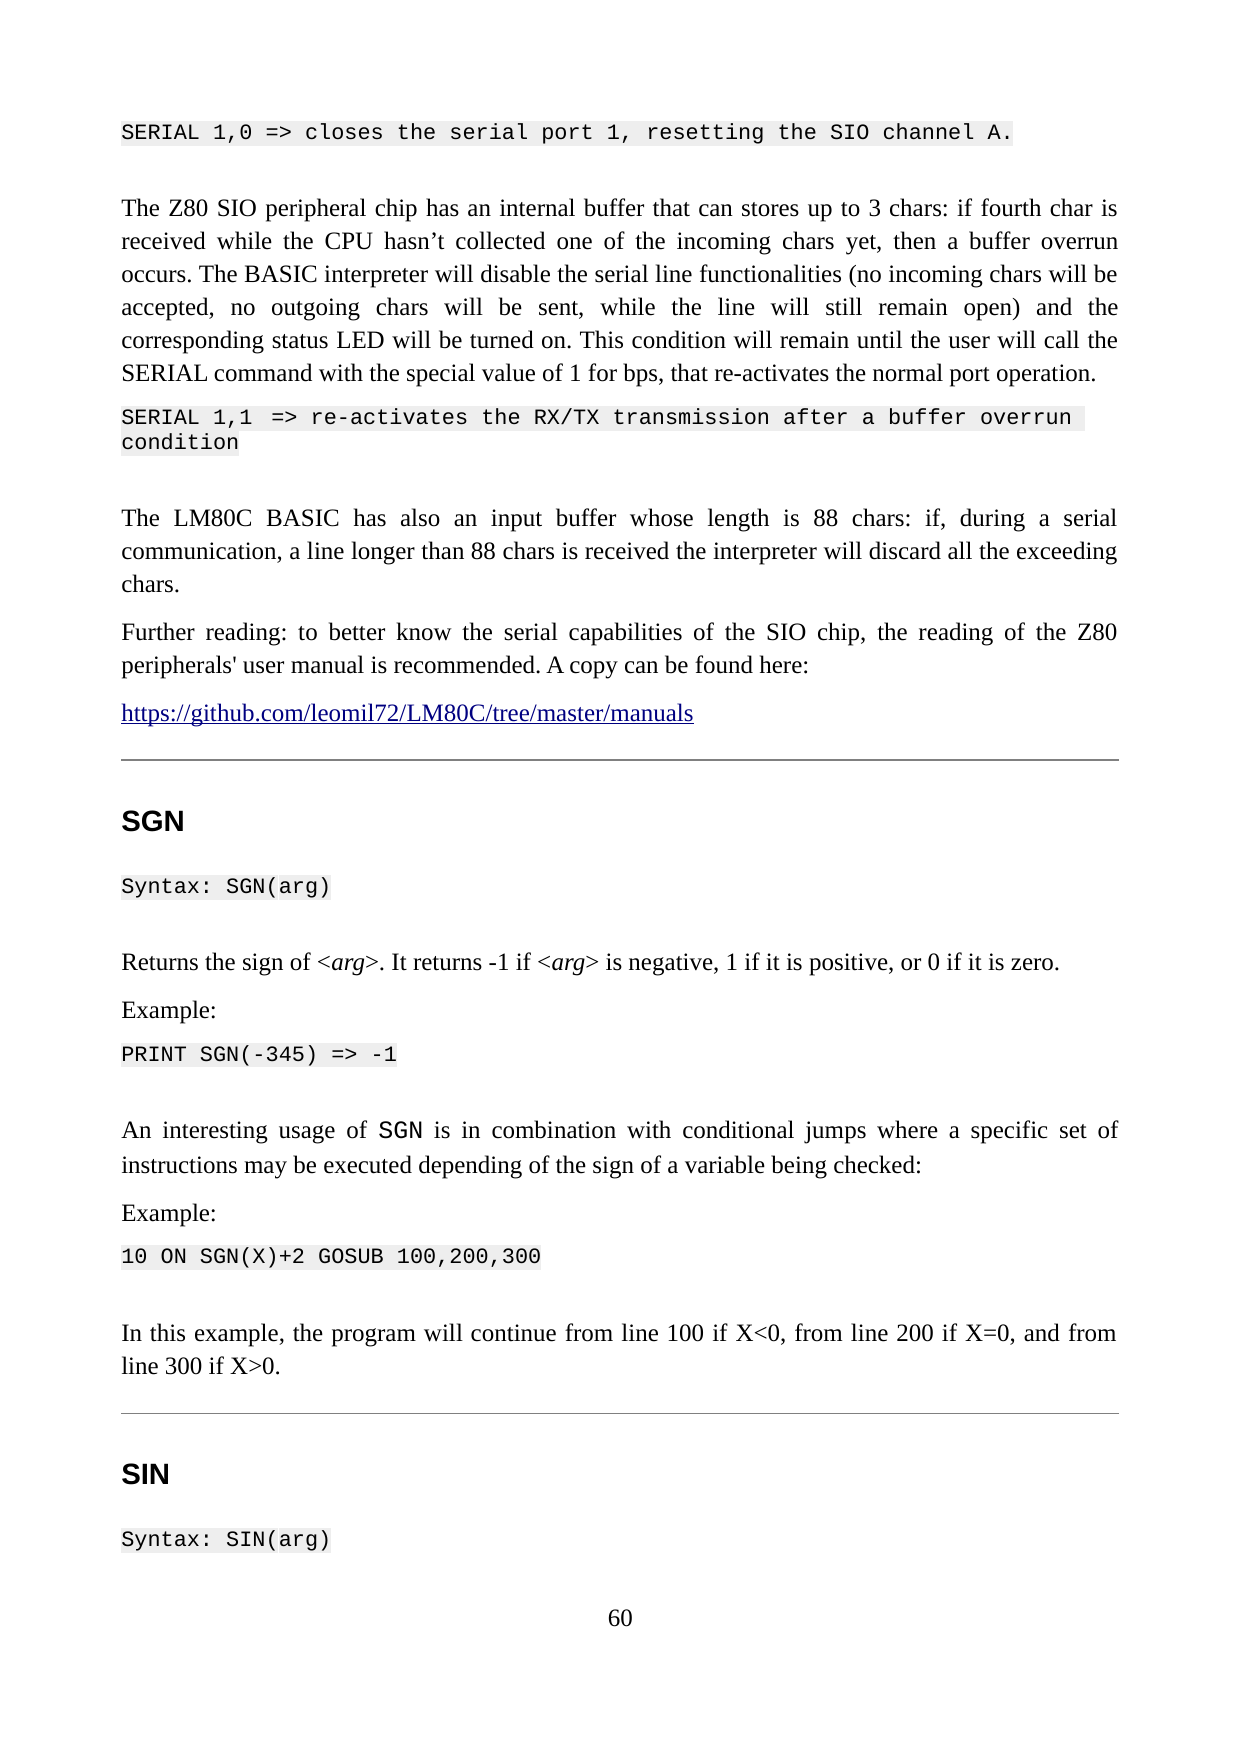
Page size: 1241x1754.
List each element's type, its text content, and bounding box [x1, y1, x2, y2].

subtitle SIN [121, 1457, 1119, 1491]
text Syntax: SIN(arg) [278, 1528, 318, 1553]
text Example: [121, 1198, 1119, 1227]
text Syntax: SGN(arg) [278, 875, 318, 900]
text Syntax: SIN(arg) [331, 1528, 1119, 1553]
text https://github.com/leomil72/LM80C/tree/master/manuals [121, 698, 1119, 726]
text The LM80C BASIC has also an input buffer whose length is 88 chars: if, during a serial communication, a line longer than 88 chars is received the interpreter will discard all the exceeding chars. [121, 503, 1119, 598]
text An interesting usage of SGN is in combination with conditional jumps where a specific set of instructions may be executed depending of the sign of a variable being checked: [121, 1115, 1119, 1179]
text 10 ON SGN(X)+2 GOSUB 100,200,300 [541, 1245, 1119, 1270]
text Further reading: to better know the serial capabilities of the SIO chip, the reading of the Z80 peripherals' user manual is recommended. A copy can be found here: [121, 617, 1119, 679]
text Returns the sign of <arg>. It returns -1 if <arg> is negative, 1 if it is positive, or 0 if it is zero. [121, 947, 1119, 976]
subtitle SGN [121, 804, 1119, 838]
text Syntax: SGN(arg) [331, 875, 1119, 900]
text SERIAL 1,0 => closes the serial port 1, resetting the SIO channel A. [1013, 121, 1119, 146]
text SERIAL 1,1 => re-activates the RX/TX transmission after a buffer overrun condition [239, 406, 1119, 456]
text The Z80 SIO peripheral chip has an internal buffer that can stores up to 3 chars: if fourth char is received while the CPU hasn’t collected one of the incoming chars yet, then a buffer overrun occurs. The BASIC interpreter will disable the serial line functionalities (no incoming chars will be accepted, no outgoing chars will be sent, while the line will still remain open) and the corresponding status LED will be turned on. This condition will remain until the user will call the SERIAL command with the special value of 1 for bps, that re-activates the normal port operation. [121, 193, 1119, 387]
text In this example, the program will continue from line 100 if X<0, from line 200 if X=0, and from line 300 if X>0. [121, 1318, 1119, 1379]
text PRINT SGN(-345) => -1 [397, 1043, 1119, 1067]
text Example: [121, 995, 1119, 1024]
